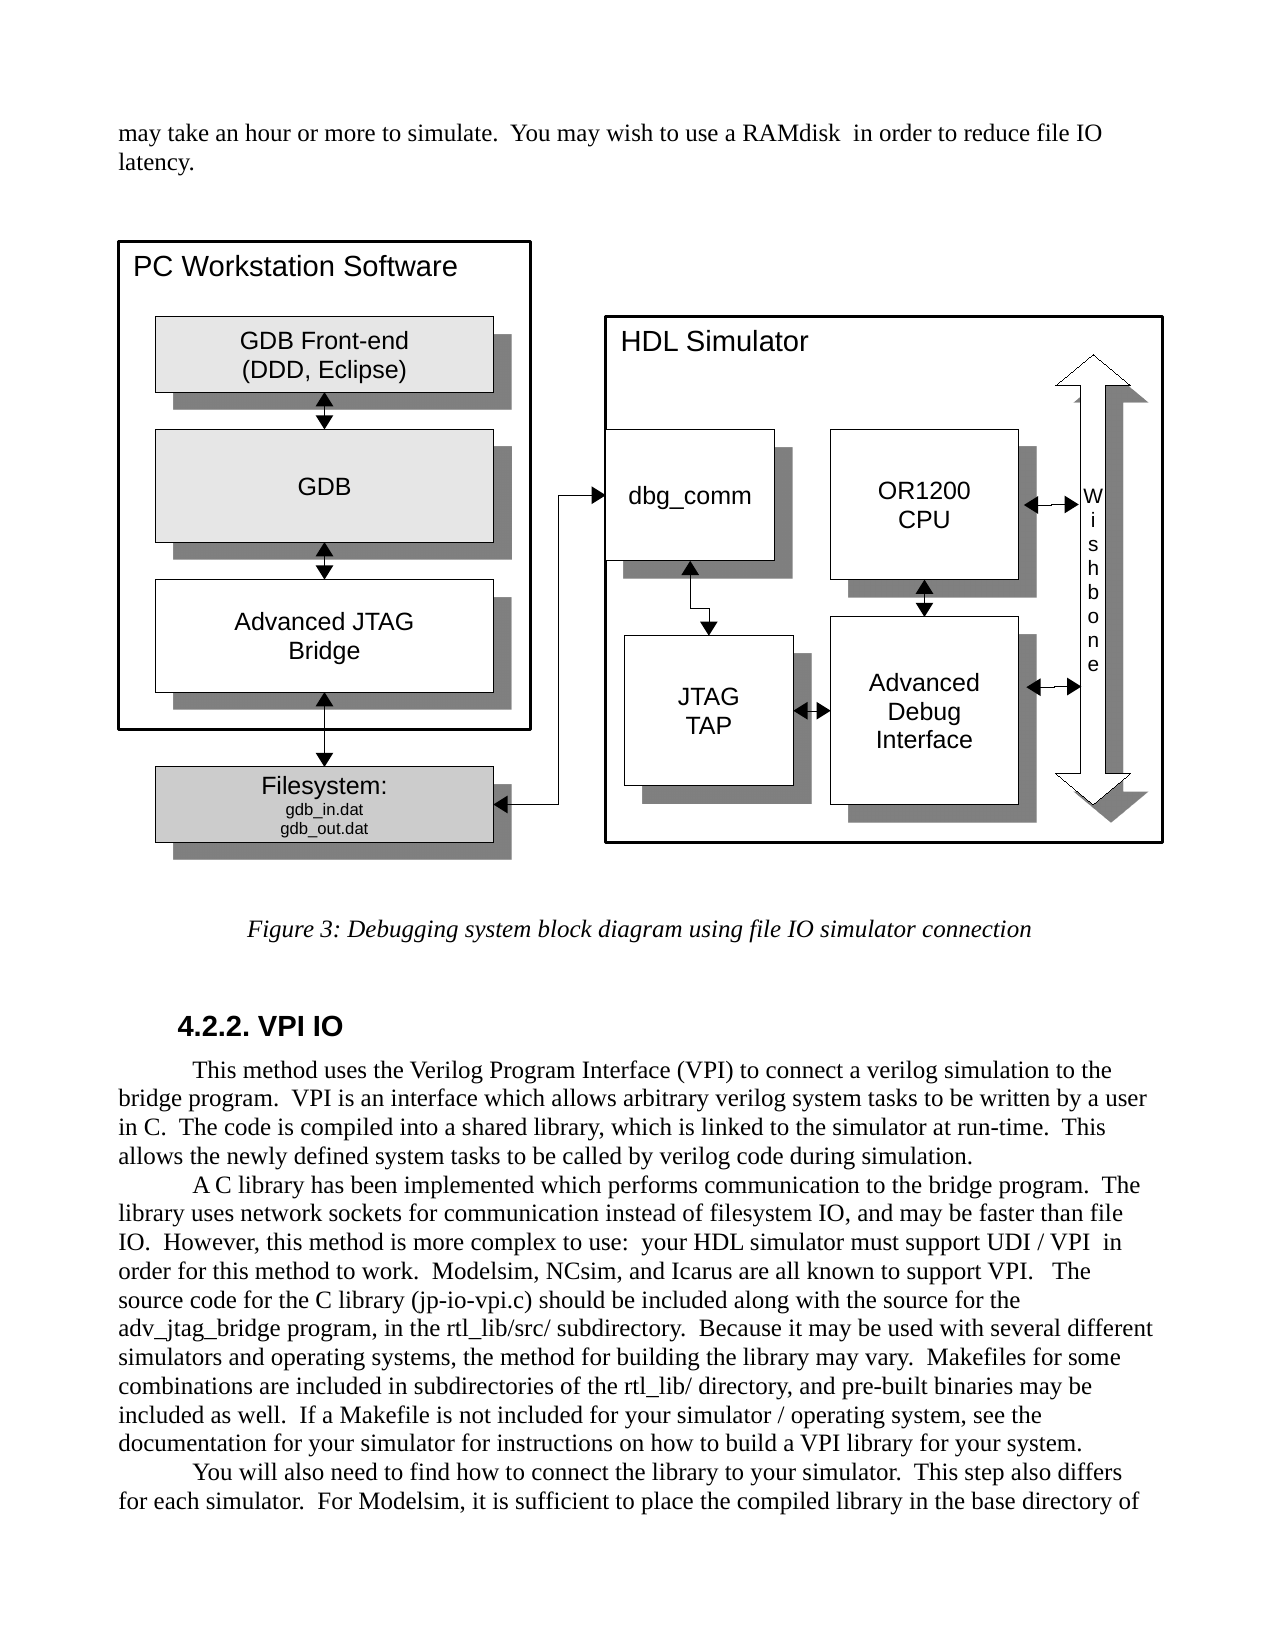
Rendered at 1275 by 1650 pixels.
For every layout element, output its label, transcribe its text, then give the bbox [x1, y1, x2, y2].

text Figure 3: Debugging system block diagram using file IO simulator connection [117, 914, 1164, 942]
text You will also need to find how to connect the library to your simulator. This step also differs for each simulator. For Modelsim, it is sufficient to place the compiled library in the base directory of [118, 1457, 1157, 1515]
subtitle VPI IO [177, 1009, 1157, 1042]
text may take an hour or more to simulate. You may wish to use a RAMdisk in order to reduce file IO latency. [118, 118, 1157, 176]
text A C library has been implemented which performs communication to the bridge program. The library uses network sockets for communication instead of filesystem IO, and may be faster than file IO. However, this method is more complex to use: your HDL simulator must support UDI / VPI in order for this method to work. Modelsim, NCsim, and Icarus are all known to support VPI. The source code for the C library (jp-io-vpi.c) should be included along with the source for the adv_jtag_bridge program, in the rtl_lib/src/ subdirectory. Because it may be used with several different simulators and operating systems, the method for building the library may vary. Makefiles for some combinations are included in subdirectories of the rtl_lib/ directory, and pre-built binaries may be included as well. If a Makefile is not included for your simulator / operating system, see the documentation for your simulator for instructions on how to build a VPI library for your system. [118, 1170, 1157, 1457]
text This method uses the Verilog Program Interface (VPI) to connect a verilog simulation to the bridge program. VPI is an interface which allows arbitrary verilog system tasks to be written by a user in C. The code is compiled into a shared library, which is linked to the simulator at run-time. This allows the newly defined system tasks to be called by verilog code during simulation. [118, 1055, 1157, 1170]
